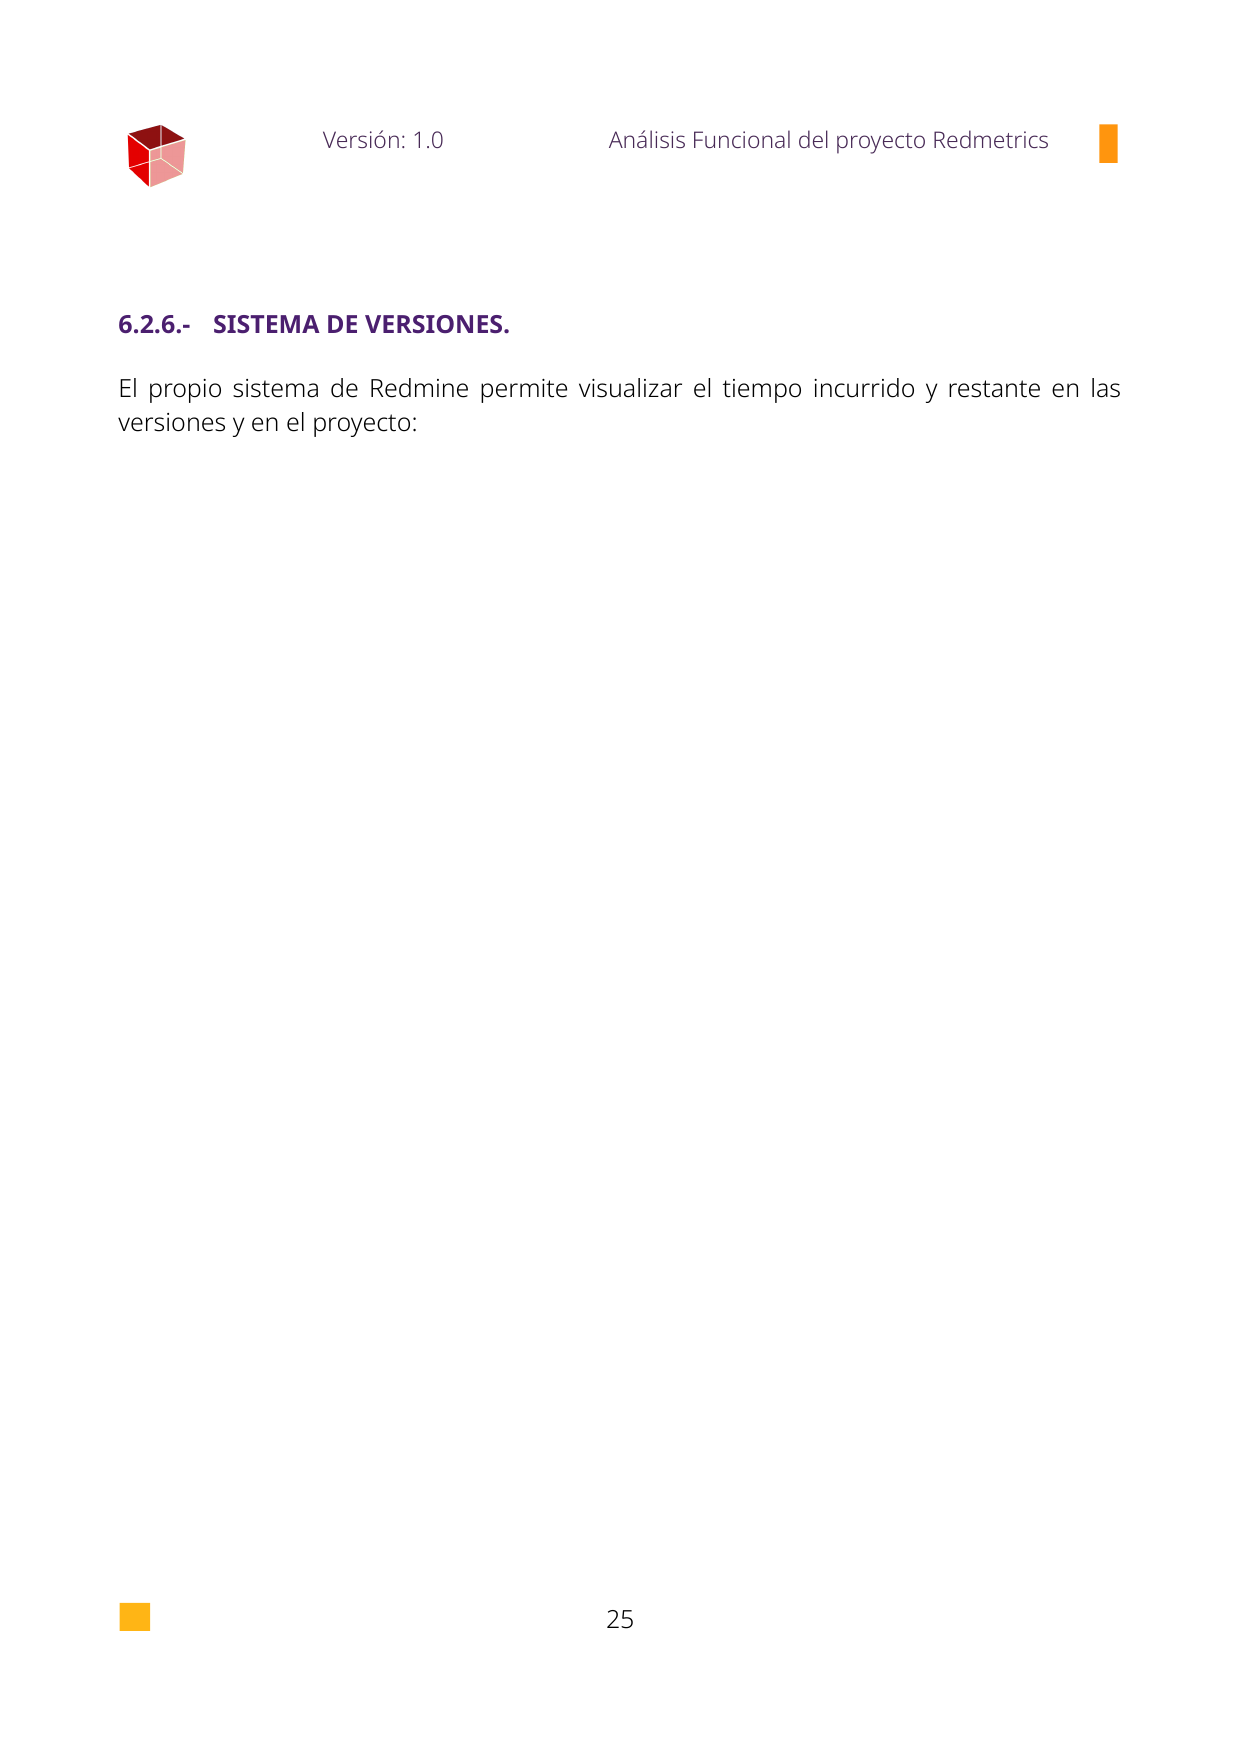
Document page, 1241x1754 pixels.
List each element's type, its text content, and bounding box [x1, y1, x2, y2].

picture [123, 123, 189, 189]
subtitle Sistema de Versiones. [118, 307, 1122, 341]
text El propio sistema de Redmine permite visualizar el tiempo incurrido y restante en las versiones y en el proyecto: [118, 371, 1122, 439]
